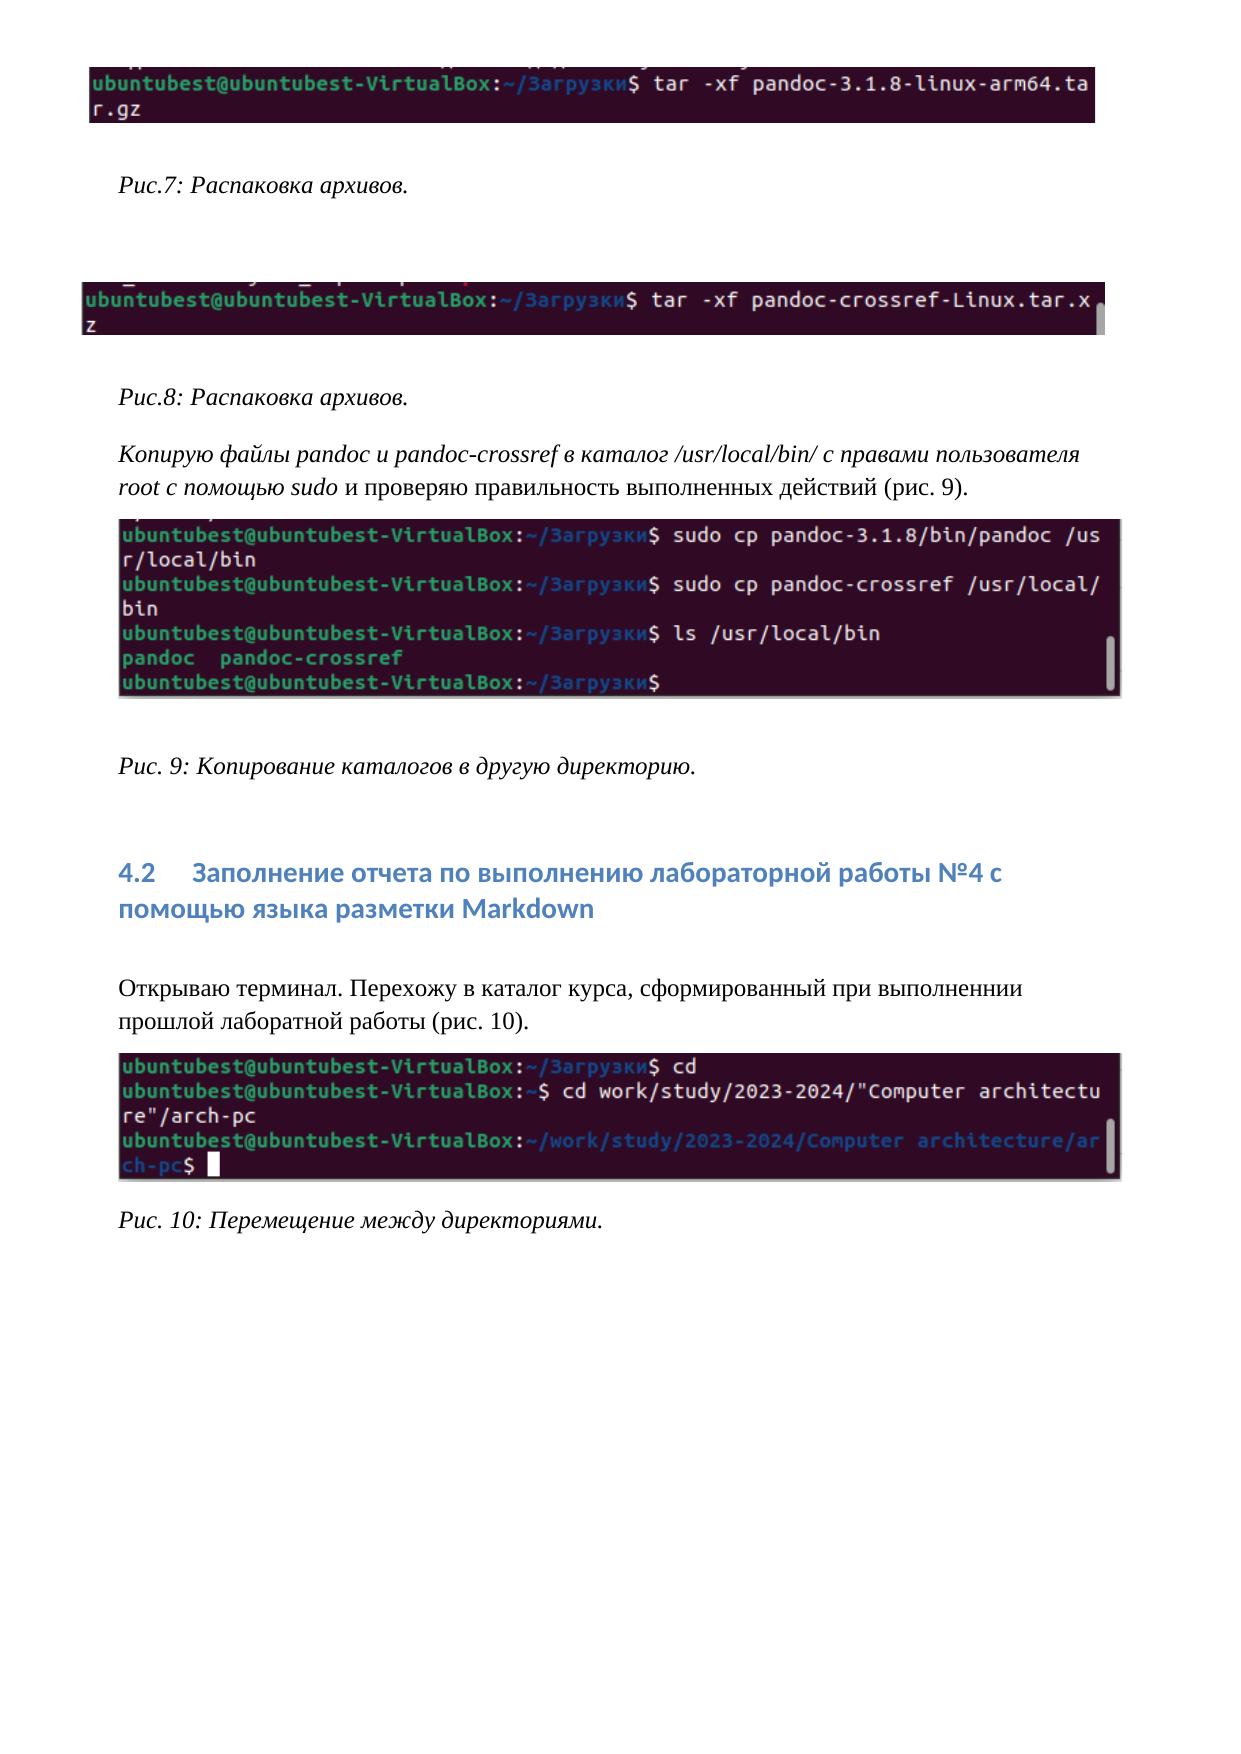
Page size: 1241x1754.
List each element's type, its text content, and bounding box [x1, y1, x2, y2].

text Рис.8: Распаковка архивов. [118, 382, 1122, 410]
text Копирую файлы pandoc и pandoc-crossref в каталог /usr/local/bin/ с правами пользователя root с помощью sudo и проверяю правильность выполненных действий (рис. 9). [118, 439, 1122, 501]
picture [81, 282, 1105, 335]
text Рис. 9: Копирование каталогов в другую директорию. [118, 751, 1122, 779]
text Открываю терминал. Перехожу в каталог курса, сформированный при выполненнии прошлой лаборатной работы (рис. 10). [118, 973, 1122, 1035]
text Рис.7: Распаковка архивов. [118, 170, 1122, 199]
picture [118, 519, 1123, 699]
picture [118, 1053, 1123, 1182]
picture [88, 67, 1096, 123]
subtitle 4.2 Заполнение отчета по выполнению лабораторной работы №4 с помощью языка разметки Markdown [118, 854, 1122, 925]
text Рис. 10: Перемещение между директориями. [118, 1205, 1122, 1234]
